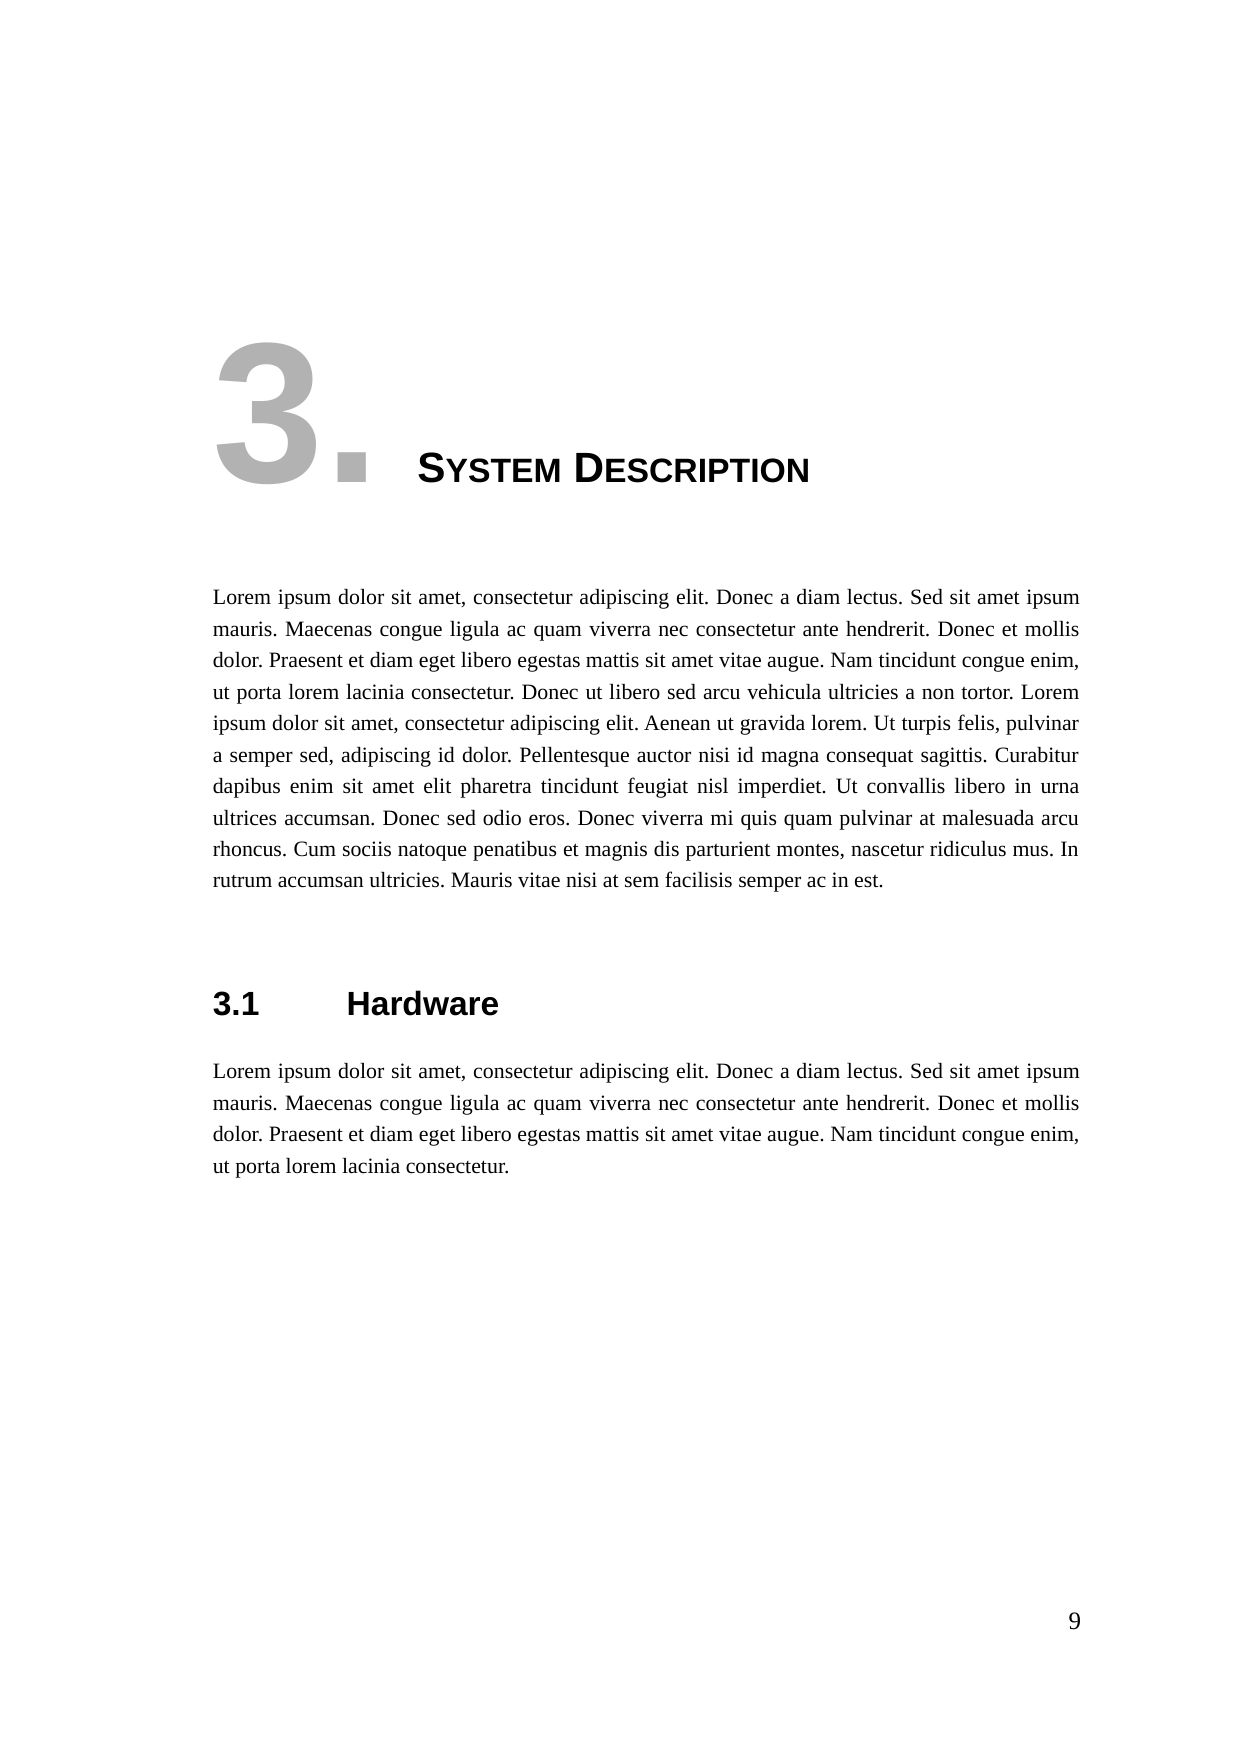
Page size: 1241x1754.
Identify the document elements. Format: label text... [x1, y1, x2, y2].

subtitle System Description [213, 295, 1081, 525]
subtitle Hardware [213, 984, 1081, 1023]
text Lorem ipsum dolor sit amet, consectetur adipiscing elit. Donec a diam lectus. Sed sit amet ipsum mauris. Maecenas congue ligula ac quam viverra nec consectetur ante hendrerit. Donec et mollis dolor. Praesent et diam eget libero egestas mattis sit amet vitae augue. Nam tincidunt congue enim, ut porta lorem lacinia consectetur. Donec ut libero sed arcu vehicula ultricies a non tortor. Lorem ipsum dolor sit amet, consectetur adipiscing elit. Aenean ut gravida lorem. Ut turpis felis, pulvinar a semper sed, adipiscing id dolor. Pellentesque auctor nisi id magna consequat sagittis. Curabitur dapibus enim sit amet elit pharetra tincidunt feugiat nisl imperdiet. Ut convallis libero in urna ultrices accumsan. Donec sed odio eros. Donec viverra mi quis quam pulvinar at malesuada arcu rhoncus. Cum sociis natoque penatibus et magnis dis parturient montes, nascetur ridiculus mus. In rutrum accumsan ultricies. Mauris vitae nisi at sem facilisis semper ac in est. [213, 584, 1081, 893]
text Lorem ipsum dolor sit amet, consectetur adipiscing elit. Donec a diam lectus. Sed sit amet ipsum mauris. Maecenas congue ligula ac quam viverra nec consectetur ante hendrerit. Donec et mollis dolor. Praesent et diam eget libero egestas mattis sit amet vitae augue. Nam tincidunt congue enim, ut porta lorem lacinia consectetur. [213, 1058, 1081, 1178]
